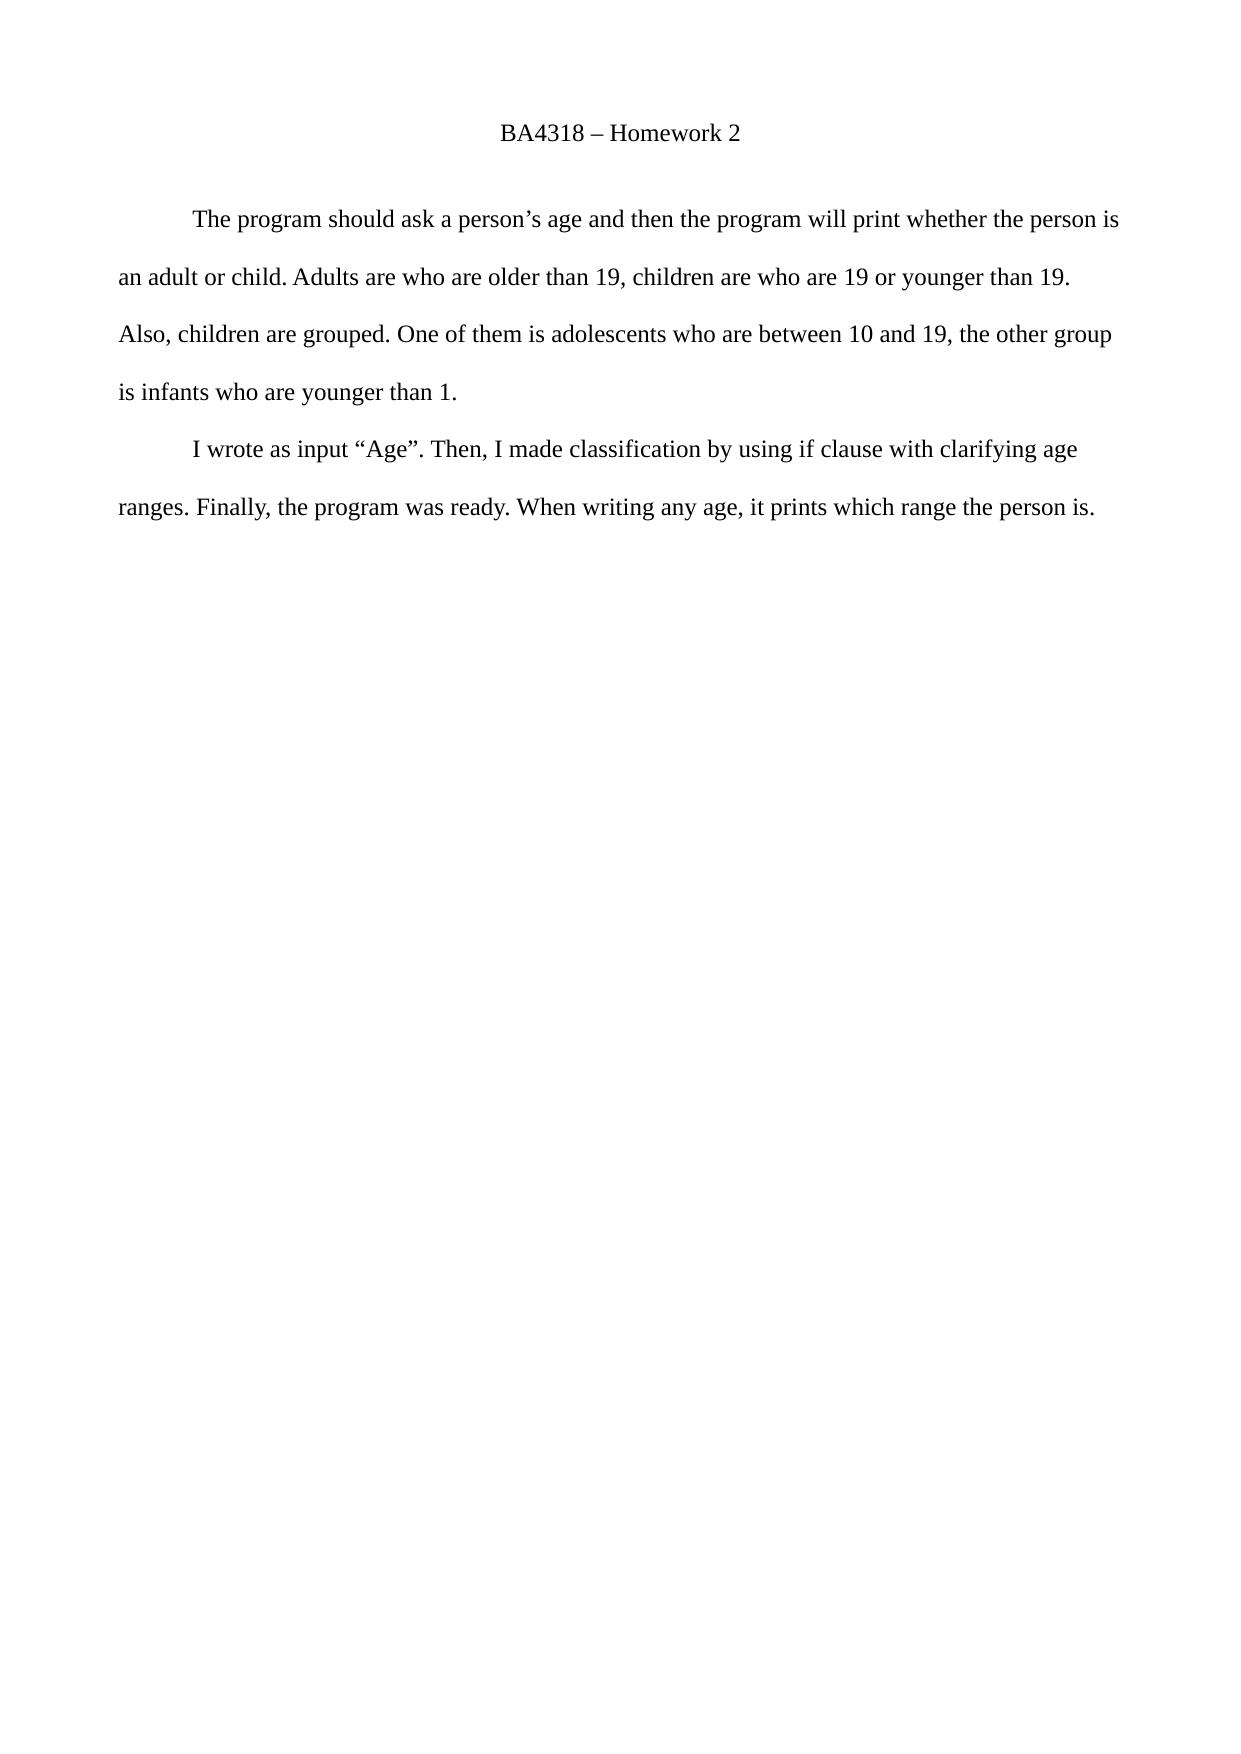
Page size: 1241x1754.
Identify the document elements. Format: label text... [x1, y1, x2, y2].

text BA4318 – Homework 2 [118, 118, 1122, 147]
text I wrote as input “Age”. Then, I made classification by using if clause with clarifying age ranges. Finally, the program was ready. When writing any age, it prints which range the person is. [118, 434, 1122, 521]
text The program should ask a person’s age and then the program will print whether the person is an adult or child. Adults are who are older than 19, children are who are 19 or younger than 19. Also, children are grouped. One of them is adolescents who are between 10 and 19, the other group is infants who are younger than 1. [118, 204, 1122, 406]
